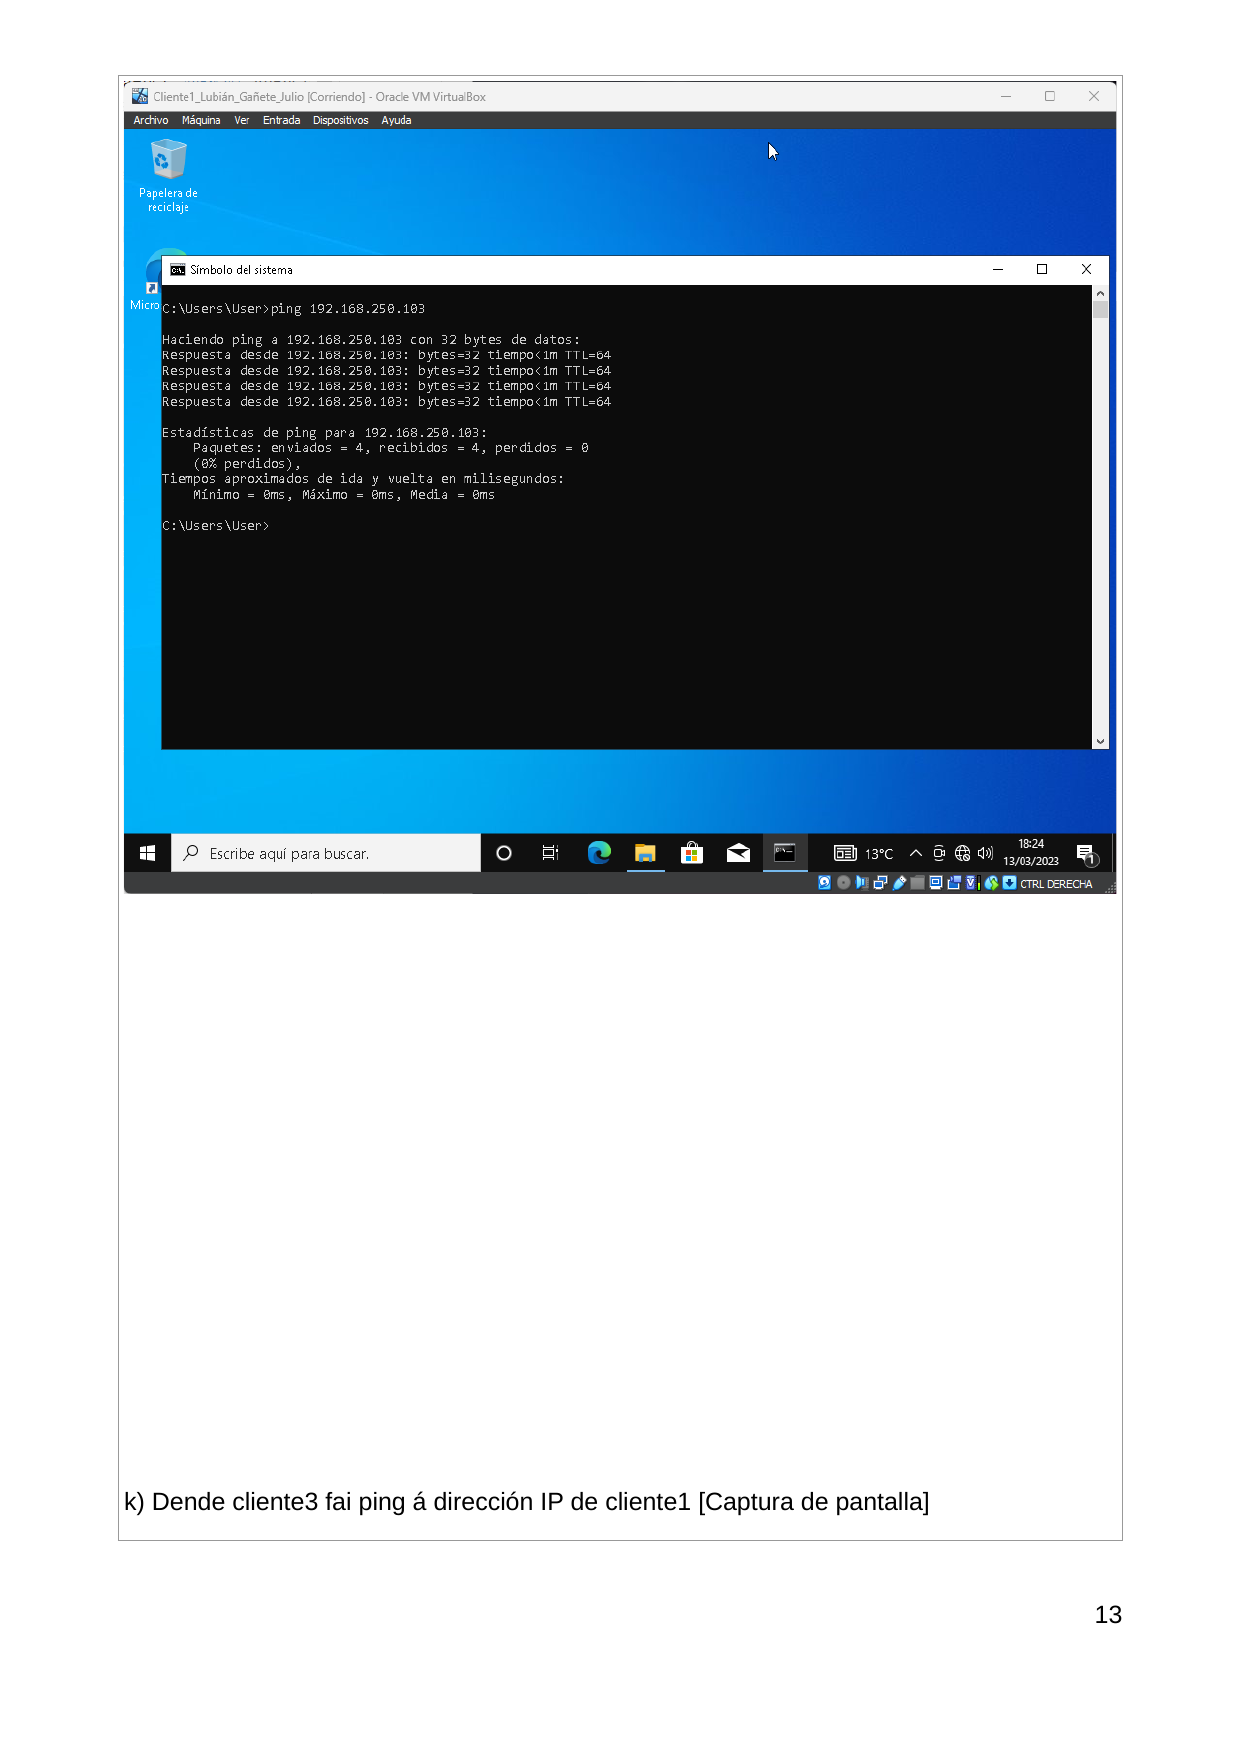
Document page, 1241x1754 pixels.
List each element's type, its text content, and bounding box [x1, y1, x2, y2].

table_cell k) Dende cliente3 fai ping á dirección IP de cliente1 [Captura de pantalla] [119, 76, 1122, 1540]
